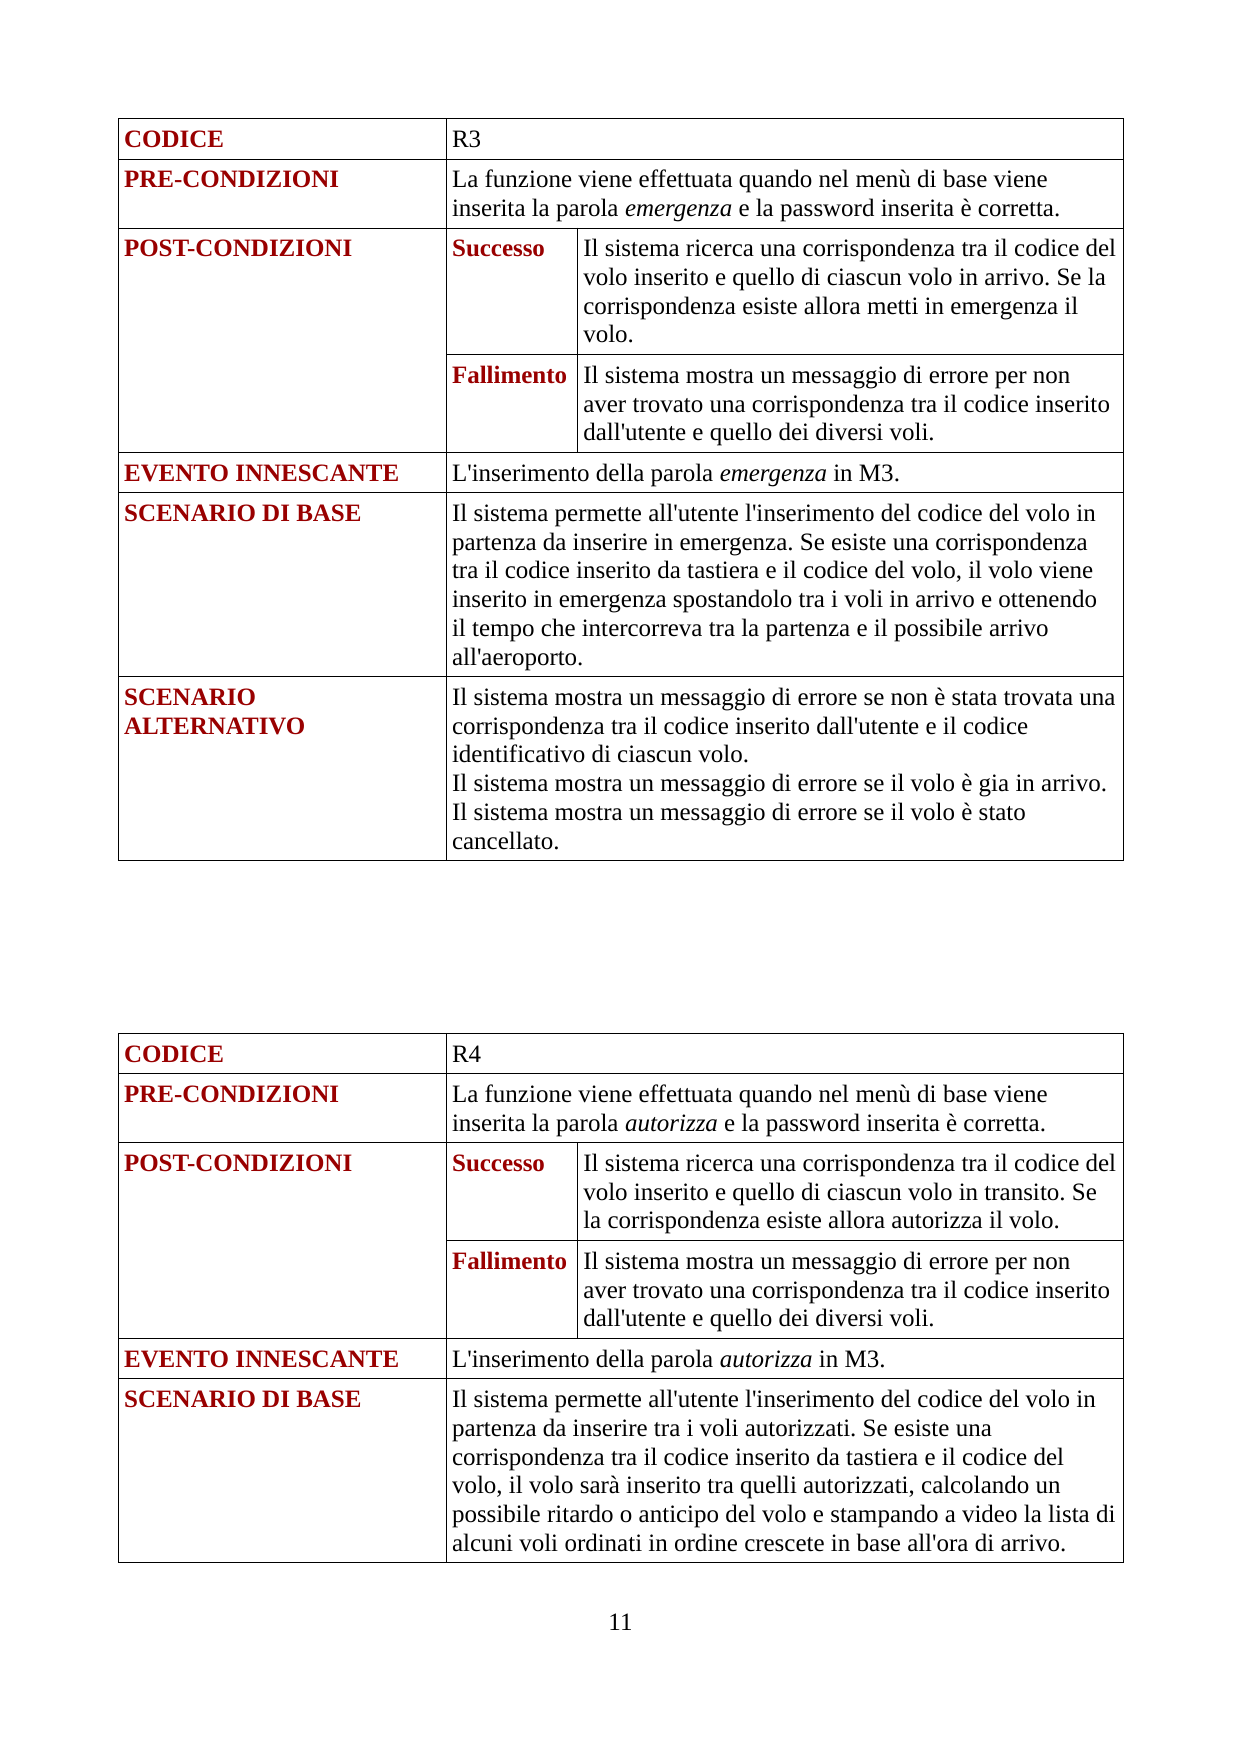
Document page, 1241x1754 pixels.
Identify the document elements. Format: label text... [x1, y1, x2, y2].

table_cell L'inserimento della parola autorizza in M3. [447, 1339, 1123, 1378]
table_cell POST-CONDIZIONI [119, 229, 446, 452]
table_cell Il sistema mostra un messaggio di errore per non aver trovato una corrispondenza tra il codice inserito dall'utente e quello dei diversi voli. [578, 355, 1123, 452]
table_header R4 [447, 1034, 1123, 1073]
table_cell La funzione viene effettuata quando nel menù di base viene inserita la parola emergenza e la password inserita è corretta. [447, 160, 1123, 227]
table_header R3 [447, 119, 1123, 158]
table_cell La funzione viene effettuata quando nel menù di base viene inserita la parola autorizza e la password inserita è corretta. [447, 1074, 1123, 1142]
table_cell SCENARIO DI BASE [119, 493, 446, 676]
table_cell Il sistema mostra un messaggio di errore per non aver trovato una corrispondenza tra il codice inserito dall'utente e quello dei diversi voli. [578, 1241, 1123, 1338]
table_cell PRE-CONDIZIONI [119, 160, 446, 227]
table_cell Il sistema permette all'utente l'inserimento del codice del volo in partenza da inserire tra i voli autorizzati. Se esiste una corrispondenza tra il codice inserito da tastiera e il codice del volo, il volo sarà inserito tra quelli autorizzati, calcolando un possibile ritardo o anticipo del volo e stampando a video la lista di alcuni voli ordinati in ordine crescete in base all'ora di arrivo. [447, 1379, 1123, 1562]
table_cell SCENARIO DI BASE [119, 1379, 446, 1562]
table_cell Il sistema mostra un messaggio di errore se non è stata trovata una corrispondenza tra il codice inserito dall'utente e il codice identificativo di ciascun volo. Il sistema mostra un messaggio di errore se il volo è gia in arrivo. Il sistema mostra un messaggio di errore se il volo è stato cancellato. [447, 677, 1123, 860]
table_cell EVENTO INNESCANTE [119, 1339, 446, 1378]
table_cell L'inserimento della parola emergenza in M3. [447, 453, 1123, 492]
table_cell SCENARIO ALTERNATIVO [119, 677, 446, 860]
table_cell Il sistema ricerca una corrispondenza tra il codice del volo inserito e quello di ciascun volo in transito. Se la corrispondenza esiste allora autorizza il volo. [578, 1143, 1123, 1240]
table_cell Il sistema permette all'utente l'inserimento del codice del volo in partenza da inserire in emergenza. Se esiste una corrispondenza tra il codice inserito da tastiera e il codice del volo, il volo viene inserito in emergenza spostandolo tra i voli in arrivo e ottenendo il tempo che intercorreva tra la partenza e il possibile arrivo all'aeroporto. [447, 493, 1123, 676]
table_cell Fallimento [447, 1241, 577, 1338]
table_cell POST-CONDIZIONI [119, 1143, 446, 1338]
table_cell EVENTO INNESCANTE [119, 453, 446, 492]
table_cell Fallimento [447, 355, 577, 452]
table_cell Successo [447, 229, 577, 354]
table_header CODICE [119, 1034, 446, 1073]
table_header CODICE [119, 119, 446, 158]
table_cell PRE-CONDIZIONI [119, 1074, 446, 1142]
table_cell Successo [447, 1143, 577, 1240]
table_cell Il sistema ricerca una corrispondenza tra il codice del volo inserito e quello di ciascun volo in arrivo. Se la corrispondenza esiste allora metti in emergenza il volo. [578, 229, 1123, 354]
